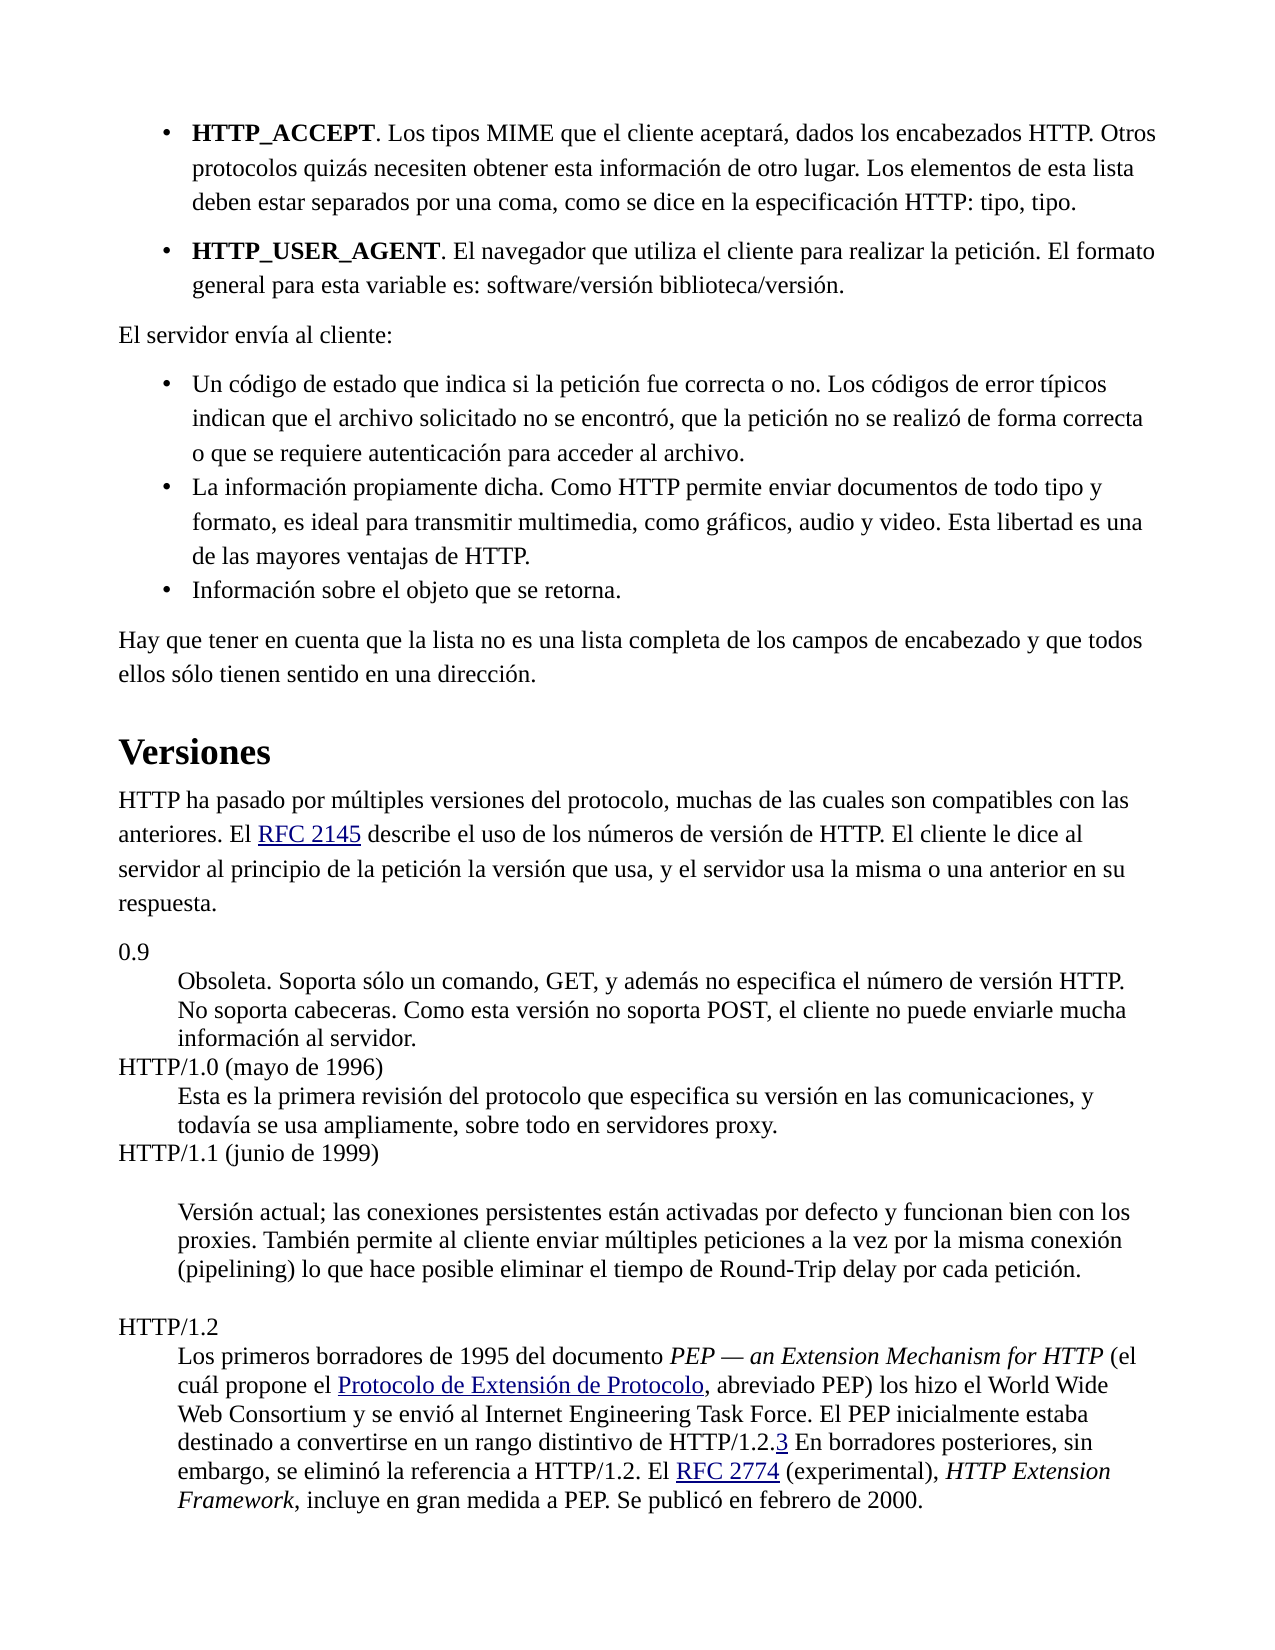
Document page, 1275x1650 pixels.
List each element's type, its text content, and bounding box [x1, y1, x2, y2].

list La información propiamente dicha. Como HTTP permite enviar documentos de todo tipo y formato, es ideal para transmitir multimedia, como gráficos, audio y video. Esta libertad es una de las mayores ventajas de HTTP. [162, 472, 1157, 570]
list Obsoleta. Soporta sólo un comando, GET, y además no especifica el número de versión HTTP. No soporta cabeceras. Como esta versión no soporta POST, el cliente no puede enviarle mucha información al servidor. [177, 966, 1157, 1052]
subtitle 0.9 [118, 937, 1157, 966]
text Hay que tener en cuenta que la lista no es una lista completa de los campos de encabezado y que todos ellos sólo tienen sentido en una dirección. [118, 625, 1157, 688]
subtitle HTTP/1.1 (junio de 1999) [118, 1138, 1157, 1167]
list Esta es la primera revisión del protocolo que especifica su versión en las comunicaciones, y todavía se usa ampliamente, sobre todo en servidores proxy. [177, 1081, 1157, 1138]
text HTTP ha pasado por múltiples versiones del protocolo, muchas de las cuales son compatibles con las anteriores. El RFC 2145 describe el uso de los números de versión de HTTP. El cliente le dice al servidor al principio de la petición la versión que usa, y el servidor usa la misma o una anterior en su respuesta. [118, 785, 1157, 917]
list Un código de estado que indica si la petición fue correcta o no. Los códigos de error típicos indican que el archivo solicitado no se encontró, que la petición no se realizó de forma correcta o que se requiere autenticación para acceder al archivo. [162, 369, 1157, 466]
text El servidor envía al cliente: [118, 320, 1157, 348]
subtitle HTTP/1.2 [118, 1312, 1157, 1341]
subtitle HTTP/1.0 (mayo de 1996) [118, 1052, 1157, 1081]
list HTTP_ACCEPT. Los tipos MIME que el cliente aceptará, dados los encabezados HTTP. Otros protocolos quizás necesiten obtener esta información de otro lugar. Los elementos de esta lista deben estar separados por una coma, como se dice en la especificación HTTP: tipo, tipo. [162, 118, 1157, 216]
subtitle Versiones [118, 729, 1157, 772]
list Información sobre el objeto que se retorna. [162, 576, 1157, 604]
list Los primeros borradores de 1995 del documento PEP — an Extension Mechanism for HTTP (el cuál propone el Protocolo de Extensión de Protocolo, abreviado PEP) los hizo el World Wide Web Consortium y se envió al Internet Engineering Task Force. El PEP inicialmente estaba destinado a convertirse en un rango distintivo de HTTP/1.2.3 En borradores posteriores, sin embargo, se eliminó la referencia a HTTP/1.2. El RFC 2774 (experimental), HTTP Extension Framework, incluye en gran medida a PEP. Se publicó en febrero de 2000. [177, 1341, 1157, 1514]
list Versión actual; las conexiones persistentes están activadas por defecto y funcionan bien con los proxies. También permite al cliente enviar múltiples peticiones a la vez por la misma conexión (pipelining) lo que hace posible eliminar el tiempo de Round-Trip delay por cada petición. [177, 1197, 1157, 1283]
list HTTP_USER_AGENT. El navegador que utiliza el cliente para realizar la petición. El formato general para esta variable es: software/versión biblioteca/versión. [162, 236, 1157, 299]
